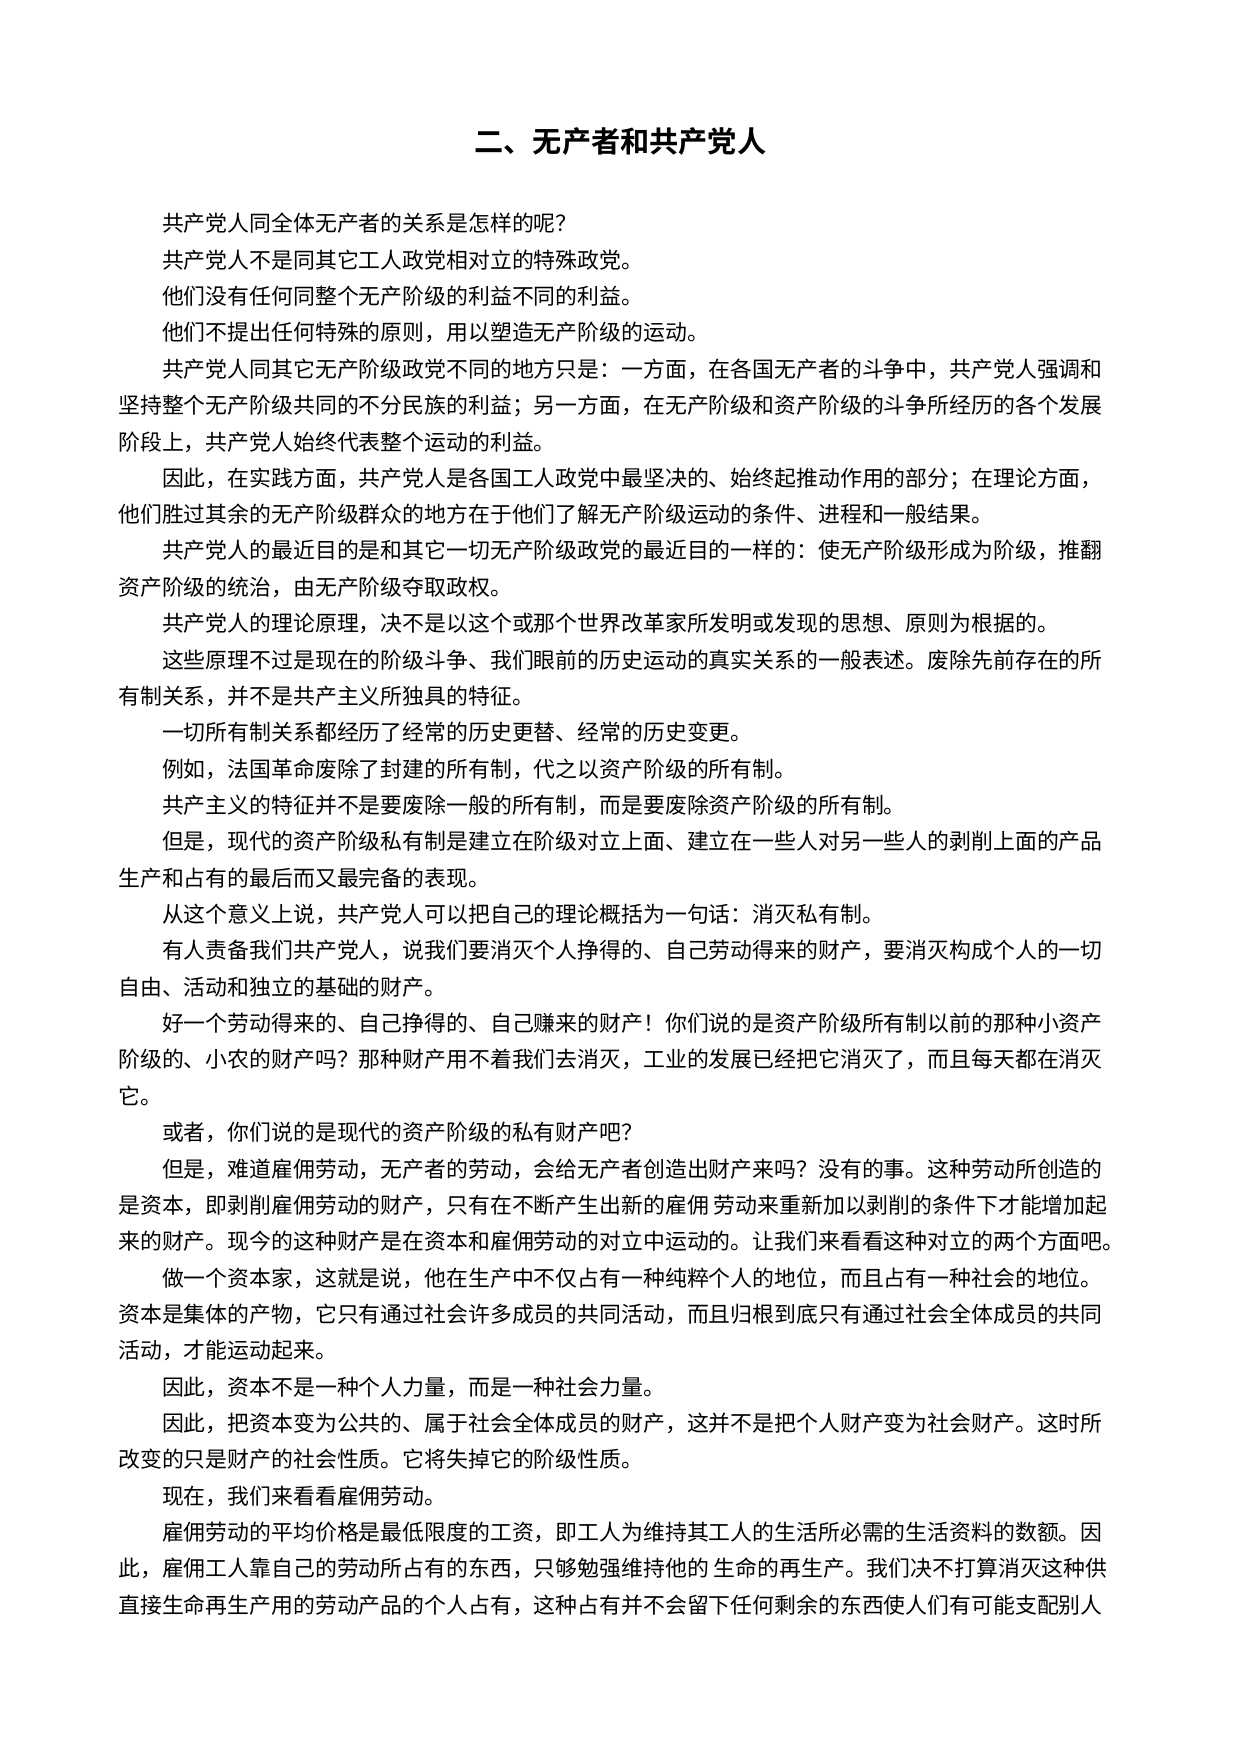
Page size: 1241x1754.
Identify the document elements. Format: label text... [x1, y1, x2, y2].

text 共产党人同全体无产者的关系是怎样的呢？ 共产党人不是同其它工人政党相对立的特殊政党。 他们没有任何同整个无产阶级的利益不同的利益。 他们不提出任何特殊的原则，用以塑造无产阶级的运动。 共产党人同其它无产阶级政党不同的地方只是：一方面，在各国无产者的斗争中，共产党人强调和坚持整个无产阶级共同的不分民族的利益；另一方面，在无产阶级和资产阶级的斗争所经历的各个发展阶段上，共产党人始终代表整个运动的利益。 因此，在实践方面，共产党人是各国工人政党中最坚决的、始终起推动作用的部分；在理论方面，他们胜过其余的无产阶级群众的地方在于他们了解无产阶级运动的条件、进程和一般结果。 共产党人的最近目的是和其它一切无产阶级政党的最近目的一样的：使无产阶级形成为阶级，推翻资产阶级的统治，由无产阶级夺取政权。 共产党人的理论原理，决不是以这个或那个世界改革家所发明或发现的思想、原则为根据的。 这些原理不过是现在的阶级斗争、我们眼前的历史运动的真实关系的一般表述。废除先前存在的所有制关系，并不是共产主义所独具的特征。 一切所有制关系都经历了经常的历史更替、经常的历史变更。 例如，法国革命废除了封建的所有制，代之以资产阶级的所有制。 共产主义的特征并不是要废除一般的所有制，而是要废除资产阶级的所有制。 但是，现代的资产阶级私有制是建立在阶级对立上面、建立在一些人对另一些人的剥削上面的产品生产和占有的最后而又最完备的表现。 从这个意义上说，共产党人可以把自己的理论概括为一句话：消灭私有制。 有人责备我们共产党人，说我们要消灭个人挣得的、自己劳动得来的财产，要消灭构成个人的一切自由、活动和独立的基础的财产。 好一个劳动得来的、自己挣得的、自己赚来的财产！你们说的是资产阶级所有制以前的那种小资产阶级的、小农的财产吗？那种财产用不着我们去消灭，工业的发展已经把它消灭了，而且每天都在消灭它。 或者，你们说的是现代的资产阶级的私有财产吧？ 但是，难道雇佣劳动，无产者的劳动，会给无产者创造出财产来吗？没有的事。这种劳动所创造的是资本，即剥削雇佣劳动的财产，只有在不断产生出新的雇佣 劳动来重新加以剥削的条件下才能增加起来的财产。现今的这种财产是在资本和雇佣劳动的对立中运动的。让我们来看看这种对立的两个方面吧。 做一个资本家，这就是说，他在生产中不仅占有一种纯粹个人的地位，而且占有一种社会的地位。资本是集体的产物，它只有通过社会许多成员的共同活动，而且归根到底只有通过社会全体成员的共同活动，才能运动起来。 因此，资本不是一种个人力量，而是一种社会力量。 因此，把资本变为公共的、属于社会全体成员的财产，这并不是把个人财产变为社会财产。这时所改变的只是财产的社会性质。它将失掉它的阶级性质。 现在，我们来看看雇佣劳动。 雇佣劳动的平均价格是最低限度的工资，即工人为维持其工人的生活所必需的生活资料的数额。因此，雇佣工人靠自己的劳动所占有的东西，只够勉强维持他的 生命的再生产。我们决不打算消灭这种供直接生命再生产用的劳动产品的个人占有，这种占有并不会留下任何剩余的东西使人们有可能支配别人的劳动。我们要消灭 的只是这种占有的可怜的性质，在这种占有下，工人仅仅为增殖资本而活着，只有在统治阶级的利益需要他活着的时候才能活着。 在资产阶级社会里，活的劳动只是增殖已经积累起来的劳动的一种手段。在共产主义社会里，已经积累起来的劳动只是扩大、丰富和提高工人的生活的一种手段。 因此，在资产阶级社会里是过去支配现在，在共产主义社会里是现在支配过去。在资产阶级社会里，资本具有独立性和个性，而活动着的个人却没有独立性和个性。 而资产阶级却把消灭这种关系说成是消灭个性和自由！说对了。的确，正是要消灭资产者的个性、独立性和自由。 在现今的资产阶级生产关系的范围内，所谓自由就是自由贸易，自由买卖。 但是，买卖一消失，自由买卖也就会消失。关于自由买卖的言论，也象我们的资产阶级的其它一切关于自由的大话一样，仅仅对于不自由的买卖来说，对于中世 纪被奴役的市民来说，才是有意义的，而对于共产主义要消灭买卖、消灭资产阶级生产关系和资产阶级本身这一点来说，却是毫无意义的。 我们要消灭私有制，你们就惊慌起来。但是，在你们的现存社会里，私有财产对十分之九的成员来说已经被消灭了；这种私有制之所以存在，正是因为私有财产 对十分之九的成员来说已经不存在。可见，你们责备我们，是说我们要消灭那种以社会上的绝大多数人没有财产为必要条件的所有制。 总而言之，你们责备我们，是说我们要消灭你们的那种所有制。的确，我们是要这样做的。 从劳动不再能变为资本、货币、地租，一句话，不再能变为可以垄断的社会力量的时候起，就是说，从个人财产不再能变为资产阶级财产的时候起，你们说，个性就被消灭了。 由此可见，你们是承认，你们所理解的个性，不外是资产者、资产阶级私有者。这样的个性确实应当被消灭。 共产主义并不剥夺任何人占有社会产品的权力，它只剥夺利用这种占有去奴役他人劳动的权力。 有人反驳说，私有制一消灭，一切活动就会停止，懒惰之风就会兴起。 这样说来，资产阶级社会早就应该因懒惰而灭亡了，因为在这个社会里是劳者不获，获者不劳的。所有这些顾虑，都可以归结为这样一个同义反复：一旦没有资本，也就不再有雇佣劳动了。 所有这些对共产主义的物质产品的占有方式和生产方式的责备， 也被扩及到精神产品的占有和生产方面。正如阶级的所有制的终止在资产者看来是生产本身的终止一样，阶级的教育的终止在他们看来就等于一切教育的终止。 资产者唯恐失去的那种教育，对绝大多数人来说是把人训练成机器。 但是，你们既然用你们资产阶级关于自由、教育、法等等的观念来衡量废除资产阶级所有制的主张，那就请你们不要同我们争论了。你们的观念本身是资产阶级 的生产关系和所有制关系的产物，正象你们的法不过是被奉为法律的你们这个阶级的意志一样，而这种意志的内容是由你们这个阶级的物质生活条件来决定的。 你们的利己观念使你们把自己的生产关系和所有制关系从历史的、在生产过程中是暂时的关系变成永恒的自然规律和理性规律，这种利己观念是你们和一切灭亡 了的统治阶级所共有的。谈到古代所有制的时候你们所能理解的，谈到封建所有制的时候你们所能理解的，一谈到资产阶级所有制你们就再也不能理解了。 消灭家庭！连极端的激进派也对共产党人的这种可耻的意图表示愤慨。 现代的、资产阶级的家庭是建立在什么基础上的呢？是建立在资本上面，建立在私人发财上面的。这种家庭只是在资产阶级那里才以充分发展的形式存在着，而无产者的被迫独居和公开的卖淫则是它的补充。 资产者的家庭自然会随着它的这种补充的消失而消失，两者都要随着资本的消失而消失。 你们是责备我们要消灭父母对子女的剥削吗？我们承认这种罪状。 但是，你们说，我们用社会教育代替家庭教育，就是要消灭人们最亲密的关系。 而你们的教育不也是由社会决定的吗？不也是由你们进行教育的那种社会关系决定的吗？不也是由社会通过学校等等进行的直接的或间接的干涉决定的吗？共产党人并没有发明社会对教育的影响；他们仅仅是要改变这种影响的性质，要使教育摆脱统治阶级的影响。 无产者的一切家庭联系越是由于大工业的发展而被破坏，他们的子女越是由于这种发展而被变成单纯的商品和劳动工具，资产阶级关于家庭和教育、关于父母和子女的亲密关系的空话就越是令人作呕。 但是，你们共产党人是要实行公妻制的啊，——整个资产阶级异口同声地向我们这样叫喊。 资产者是把自己的妻子看作单纯的生产工具的。他们听说生产工具将要公共使用，自然就不能不想到妇女也会遭到同样的命运。 他们想也没有想到，问题正在于使妇女不再处于单纯生产工具的地位。 其实，我们的资产者装得道貌岸然，对所谓的共产党人的正式公妻制表示惊讶，那是再可笑不过了。公妻制无需共产党人来实行，它差不多是一向就有的。 我们的资产者不以他们的无产者的妻子和女儿受他们支配为满足，正式的卖淫更不必说了，他们还以互相诱奸妻子为最大的享乐。 资产阶级的婚姻实际上是公妻制。人们至多只能责备共产党人，说他们想用正式的、公开的公妻制来代替伪善地掩蔽着的公妻制。其实，不言而喻，随着现在的生产关系的消灭，从这种关系中产生的公妻制，即正式的和非正式的卖淫，也就消失了。 还有人责备共产党人，说他们要取消祖国，取消民族。 工人没有祖国。决不能剥夺他们所没有的东西。因为无产阶级首先必须取得政治统治，上升为民族的阶级，把自身组织成为民族，所以它本身还是民族的，虽然完全不是资产阶级所理解的那种意思。 随着资产阶级的发展，随着贸易自由的实现和世界市场的建立，随着工业生产以及与之相适应的生活条件的趋于一致，各国人民之间的民族隔绝和对立日益消失。 无产阶级的统治将使它们更快地消失。联合的行动，至少是各文明国家的联合的行动，是无产阶级获得解放的首要条件之一。 人对人的剥削一消灭，民族对民族的剥削就会随之消灭。 民族内部的阶级对立一消失，民族之间的敌对关系就会随之消失。 从宗教的、哲学的和一般意识形态的观点对共产主义提出的种种责难，都不值得详细讨论了。 人们的观念、观点和概念，一句话，人们的意识，随着人们的生活条件、人们的社会关系、人们的社会存在的改变而改变，这难道需要经过深思才能了解吗？ 思想的历史除了证明精神生产随着物质生产的改造而改造，还证明了什么呢？任何一个时代的统治思想始终都不过是统治阶级的思想。 当人们谈到使整个社会革命化的思想时，他们只是表明了一个事实：在旧社会内部已经形成了新社会的因素，旧思想的瓦解是同旧生活条件的瓦解步调一致的。 当古代世界走向灭亡的时候，古代的各种宗教就被基督教战胜了。当基督教思想在18世纪被启蒙思想击败的时候，封建社会正在同当时革命的资产阶级进行殊死的斗争。信仰自由和宗教自由的思想，不过表明自由竞争在信仰的领域里占统治地位罢了。 “但是”，有人会说，“宗教的、道德的、哲学的、政治的、法的观念等等在历史发展的进程中固然是不断改变的，而宗教、道德、哲学、政治和法在这种变化中却始终保存着。 此外，还存在着一切社会状态所共有的永恒的真理，如自由、正义等等。但是共产主义要废除永恒真理，它要废除宗教、道德，而不是加以革新，所以共产主义是同至今的全部历史发展进程相矛盾的。” 这种责难归结为什么呢？至今的一切社会的历史都是在阶级对立中运动的，而这种对立在各个不同的时代具有不同的形式。 但是，不管阶级对立具有什么样的形式，社会上一部分人对另一部分人的剥削却是过去各个世纪所共有的事实。因此，毫不奇怪，各个世纪的社会意识，尽管形 形色色、千差万别，总是在某些共同的形式中运动的，这些形式，这些意识形式，只有当阶级对立完全消失的时候才会完全消失。 共产主义革命就是同传统的所有制关系实行最彻底的决裂；毫不奇怪，它在自己的发展进程中要同传统的观念实行最彻底的决裂。 不过，我们还是把资产阶级对共产主义的种种责难撇开吧。 前面我们已经看到，工人革命的第一步就是使无产阶级上升为统治阶级，争得民主。 无产阶级将利用自己的政治统治，一步一步地夺取资产阶级的全部资本，把一切生产工具集中在国家即组织成为统治阶级的无产阶级手里，并且尽可能快地增加生产力的总量。 要做到这一点，当然首先必须对所有权和资产阶级生产关系实行强制性的干涉，也就是采取这样一些措施，这些措施在经济上似乎是不够充分的和没有力量的，但是在运动进程中它们会越出本身，而且作为变革全部生产方式的手段是必不可少的。 这些措施在不同的国家里当然会是不同的。 但是，最先进的国家几乎都可以采取下面的措施： 1．剥夺地产，把地租用于国家支出。 2．征收高额累进税。 3．废除继承权。 4．没收一切流亡分子和叛乱分子的财产。 5．通过拥有国家资本和独享垄断权的国家银行，把信贷集中在国家手里。 6．把全部运输业集中在国家手里。 7．按照总的计划增加国营工厂和生产工具，开垦荒地和改良土壤。 8．实行普遍劳动义务制，成立产业军，特别是在农业方面。 9．把农业和工业结合起来，促使城乡对立逐步消灭。 10．对所有儿童实行公共的和免费的教育。取消现在这种形式的儿童的工厂劳动。把教育同物质生产结合起来，等等。 当阶级差别在发展进程中已经消失而全部生产集中在联合起来的个人的手里的时候，公共权力就失去政治性质。原来意义上的政治权力，是一个阶级用以压迫另 一个阶级的有组织的暴力。如果说无产阶级在反对资产阶级的斗争中一定要联合为阶级，如果说它通过革命使自己成为统治阶级，并以统治阶级的资格用暴力消灭旧 的生产关系，那么它在消灭这种生产关系的同时，也就消灭了阶级对立和阶级本身的存在条件，从而消灭了它自己这个阶级的统治。 代替那存在着阶级和阶级对立的资产阶级旧社会的，将是这样一个联合体，在那里，每个人的自由发展是一切人的自由发展的条件。 [118, 173, 1122, 1619]
subtitle 二、无产者和共产党人 [118, 118, 1122, 160]
